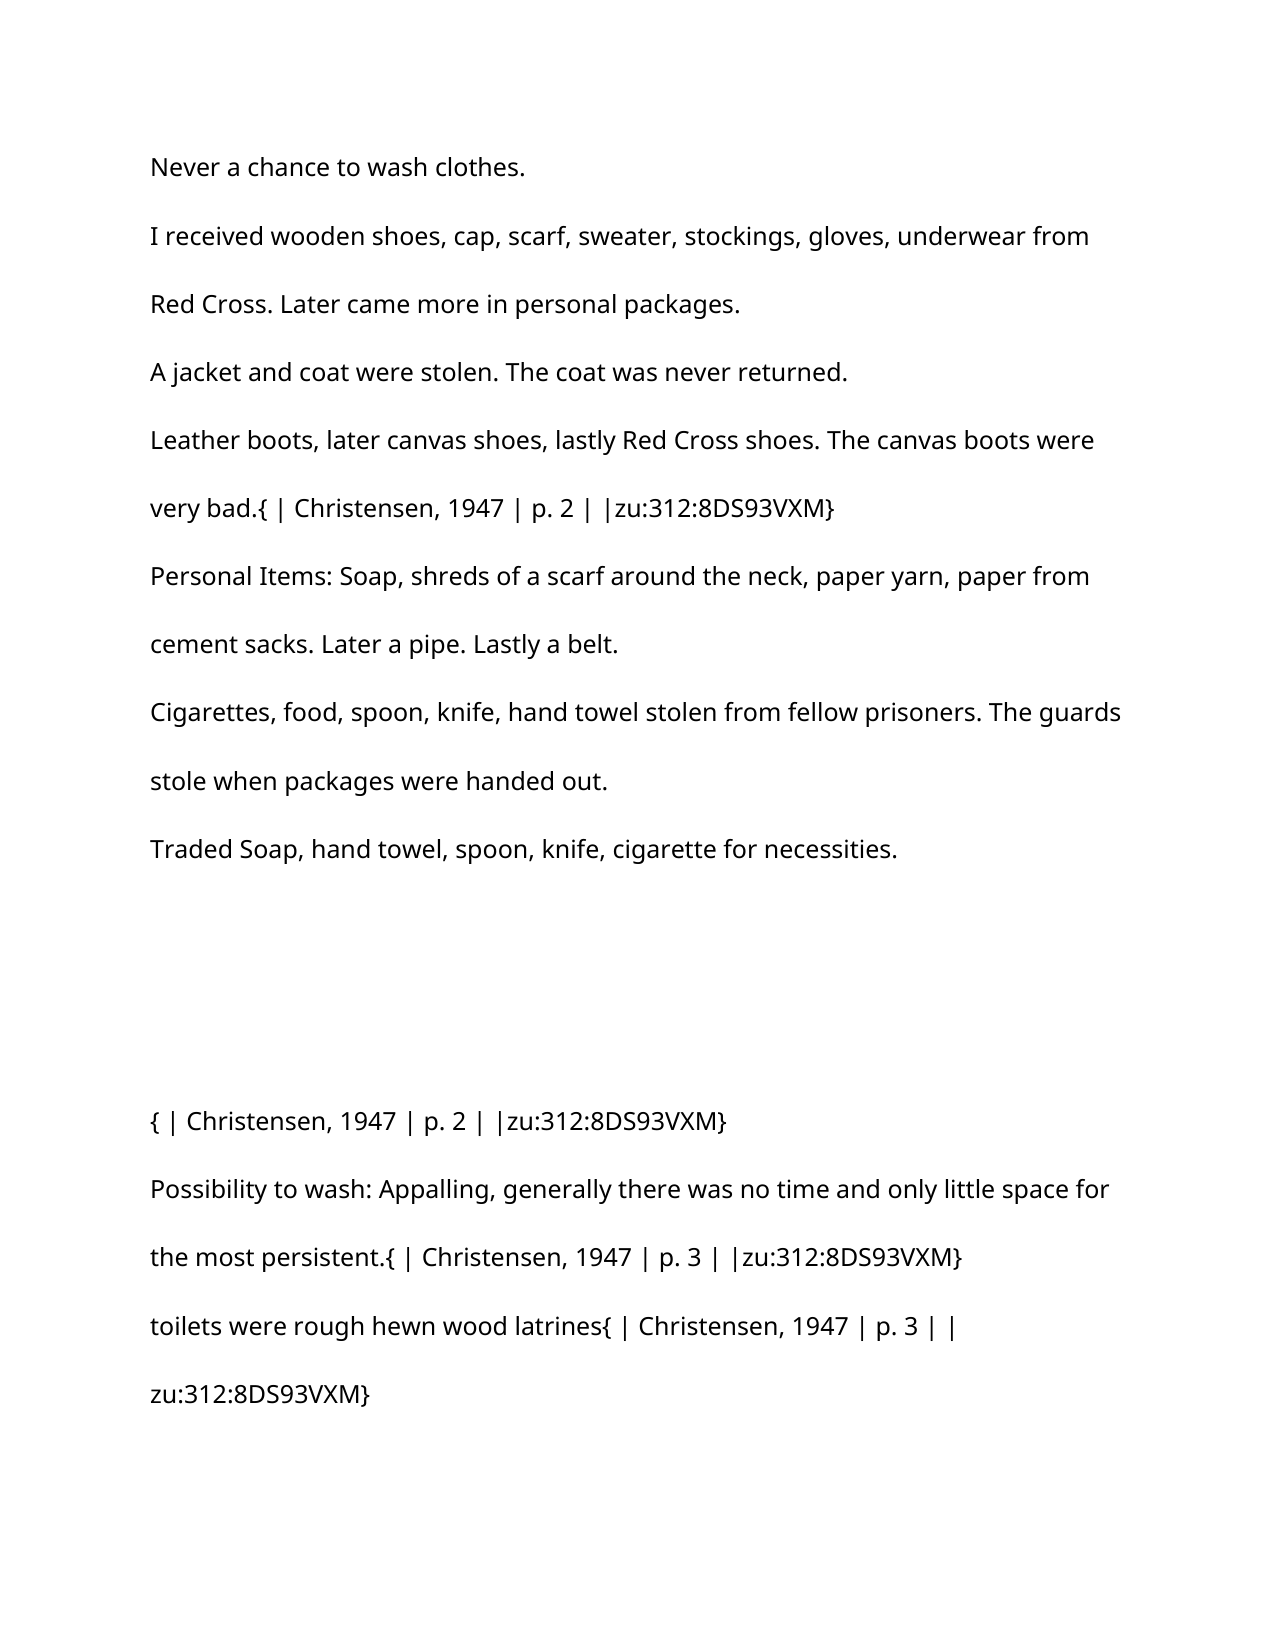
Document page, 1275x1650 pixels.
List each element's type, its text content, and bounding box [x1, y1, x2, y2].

text Traded Soap, hand towel, spoon, knife, cigarette for necessities. [150, 831, 1125, 865]
text { | Christensen, 1947 | p. 2 | |zu:312:8DS93VXM} [150, 1104, 1125, 1138]
text Cigarettes, food, spoon, knife, hand towel stolen from fellow prisoners. The guards stole when packages were handed out. [150, 695, 1125, 797]
text Possibility to wash: Appalling, generally there was no time and only little space for the most persistent.{ | Christensen, 1947 | p. 3 | |zu:312:8DS93VXM} [150, 1172, 1125, 1274]
text Never a chance to wash clothes. [150, 150, 1125, 184]
text Leather boots, later canvas shoes, lastly Red Cross shoes. The canvas boots were very bad.{ | Christensen, 1947 | p. 2 | |zu:312:8DS93VXM} [150, 422, 1125, 525]
text I received wooden shoes, cap, scarf, sweater, stockings, gloves, underwear from Red Cross. Later came more in personal packages. [150, 218, 1125, 320]
text Personal Items: Soap, shreds of a scarf around the neck, paper yarn, paper from cement sacks. Later a pipe. Lastly a belt. [150, 559, 1125, 661]
text A jacket and coat were stolen. The coat was never returned. [150, 354, 1125, 388]
text toilets were rough hewn wood latrines{ | Christensen, 1947 | p. 3 | |zu:312:8DS93VXM} [150, 1308, 1125, 1410]
